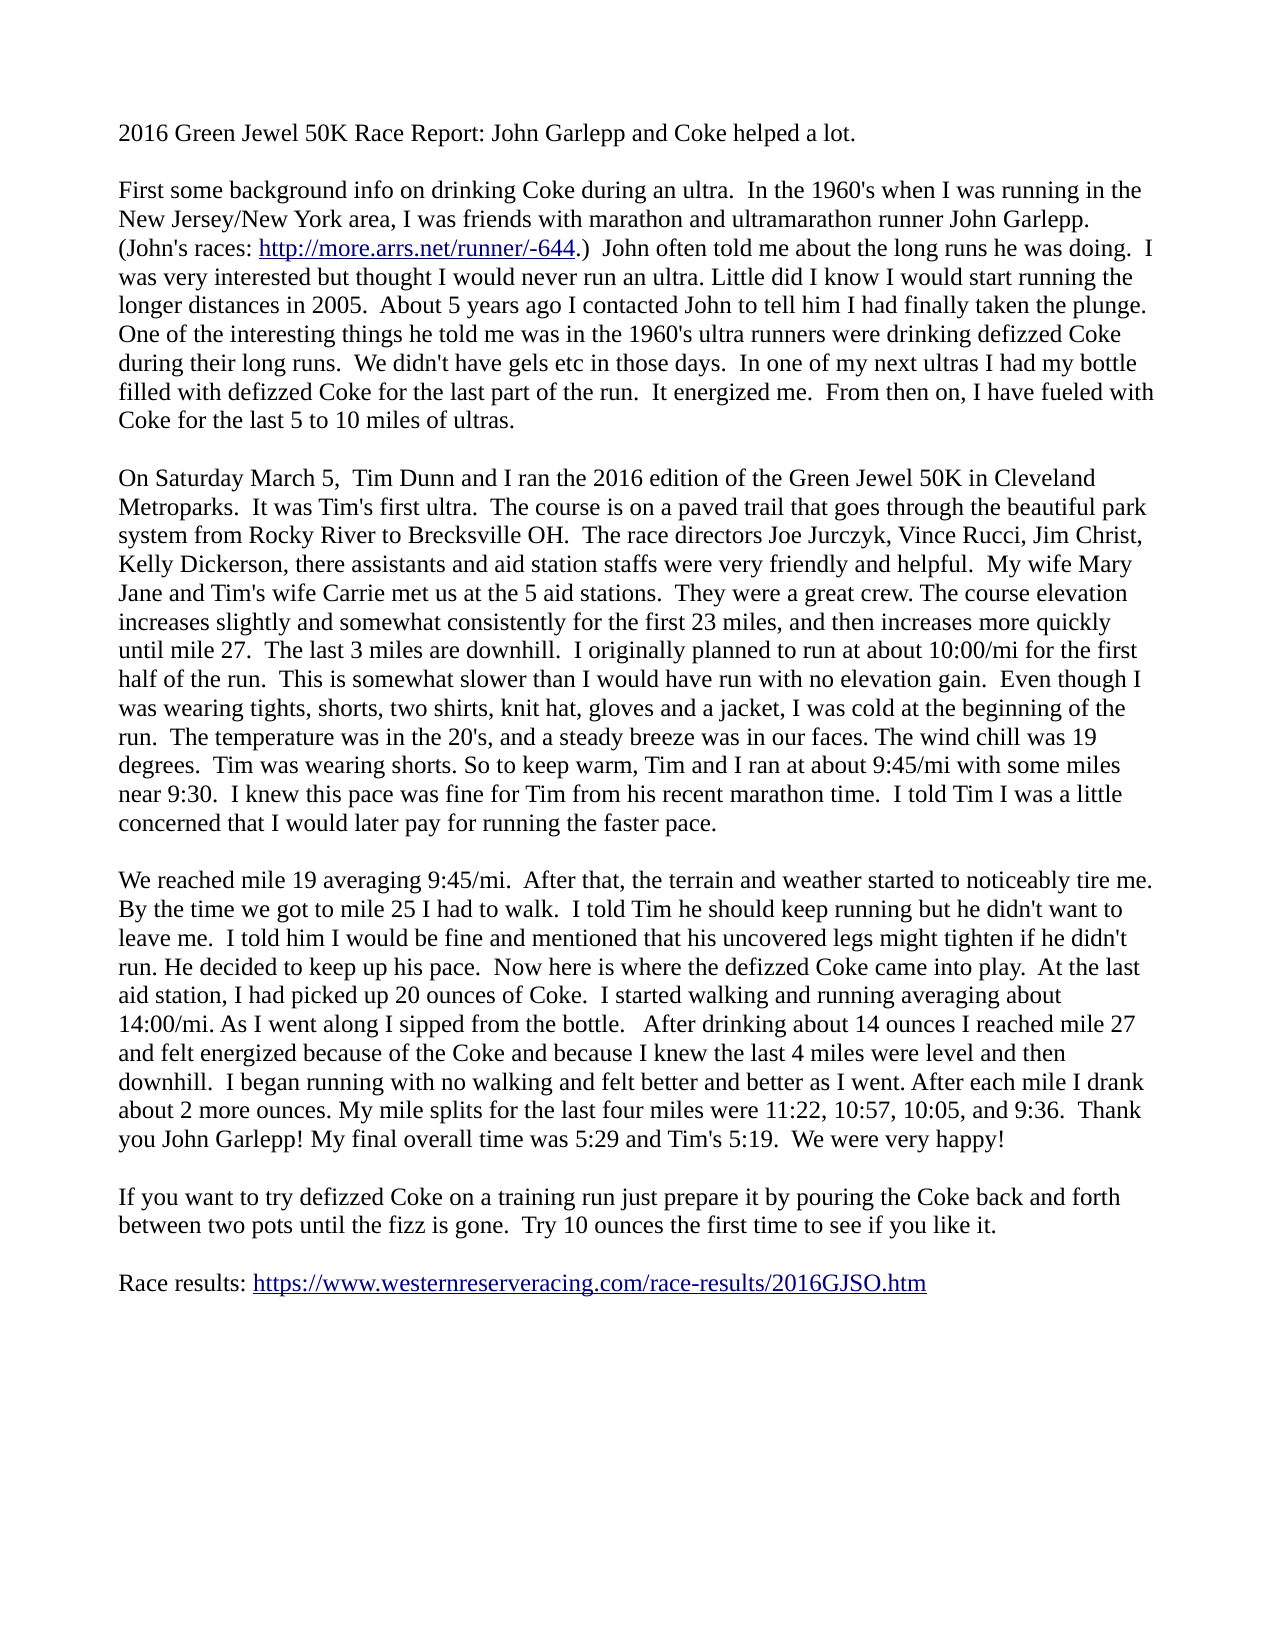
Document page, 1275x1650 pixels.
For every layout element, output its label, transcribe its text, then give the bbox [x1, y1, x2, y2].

text Race results: https://www.westernreserveracing.com/race-results/2016GJSO.htm [118, 1268, 1157, 1297]
text On Saturday March 5, Tim Dunn and I ran the 2016 edition of the Green Jewel 50K in Cleveland Metroparks. It was Tim's first ultra. The course is on a paved trail that goes through the beautiful park system from Rocky River to Brecksville OH. The race directors Joe Jurczyk, Vince Rucci, Jim Christ, Kelly Dickerson, there assistants and aid station staffs were very friendly and helpful. My wife Mary Jane and Tim's wife Carrie met us at the 5 aid stations. They were a great crew. The course elevation increases slightly and somewhat consistently for the first 23 miles, and then increases more quickly until mile 27. The last 3 miles are downhill. I originally planned to run at about 10:00/mi for the first half of the run. This is somewhat slower than I would have run with no elevation gain. Even though I was wearing tights, shorts, two shirts, knit hat, gloves and a jacket, I was cold at the beginning of the run. The temperature was in the 20's, and a steady breeze was in our faces. The wind chill was 19 degrees. Tim was wearing shorts. So to keep warm, Tim and I ran at about 9:45/mi with some miles near 9:30. I knew this pace was fine for Tim from his recent marathon time. I told Tim I was a little concerned that I would later pay for running the faster pace. [118, 463, 1157, 837]
text 2016 Green Jewel 50K Race Report: John Garlepp and Coke helped a lot. [118, 118, 1157, 147]
text If you want to try defizzed Coke on a training run just prepare it by pouring the Coke back and forth between two pots until the fizz is gone. Try 10 ounces the first time to see if you like it. [118, 1182, 1157, 1239]
text We reached mile 19 averaging 9:45/mi. After that, the terrain and weather started to noticeably tire me. By the time we got to mile 25 I had to walk. I told Tim he should keep running but he didn't want to leave me. I told him I would be fine and mentioned that his uncovered legs might tighten if he didn't run. He decided to keep up his pace. Now here is where the defizzed Coke came into play. At the last aid station, I had picked up 20 ounces of Coke. I started walking and running averaging about 14:00/mi. As I went along I sipped from the bottle. After drinking about 14 ounces I reached mile 27 and felt energized because of the Coke and because I knew the last 4 miles were level and then downhill. I began running with no walking and felt better and better as I went. After each mile I drank about 2 more ounces. My mile splits for the last four miles were 11:22, 10:57, 10:05, and 9:36. Thank you John Garlepp! My final overall time was 5:29 and Tim's 5:19. We were very happy! [118, 866, 1157, 1153]
text First some background info on drinking Coke during an ultra. In the 1960's when I was running in the New Jersey/New York area, I was friends with marathon and ultramarathon runner John Garlepp. (John's races: http://more.arrs.net/runner/-644.) John often told me about the long runs he was doing. I was very interested but thought I would never run an ultra. Little did I know I would start running the longer distances in 2005. About 5 years ago I contacted John to tell him I had finally taken the plunge. One of the interesting things he told me was in the 1960's ultra runners were drinking defizzed Coke during their long runs. We didn't have gels etc in those days. In one of my next ultras I had my bottle filled with defizzed Coke for the last part of the run. It energized me. From then on, I have fueled with Coke for the last 5 to 10 miles of ultras. [118, 176, 1157, 434]
